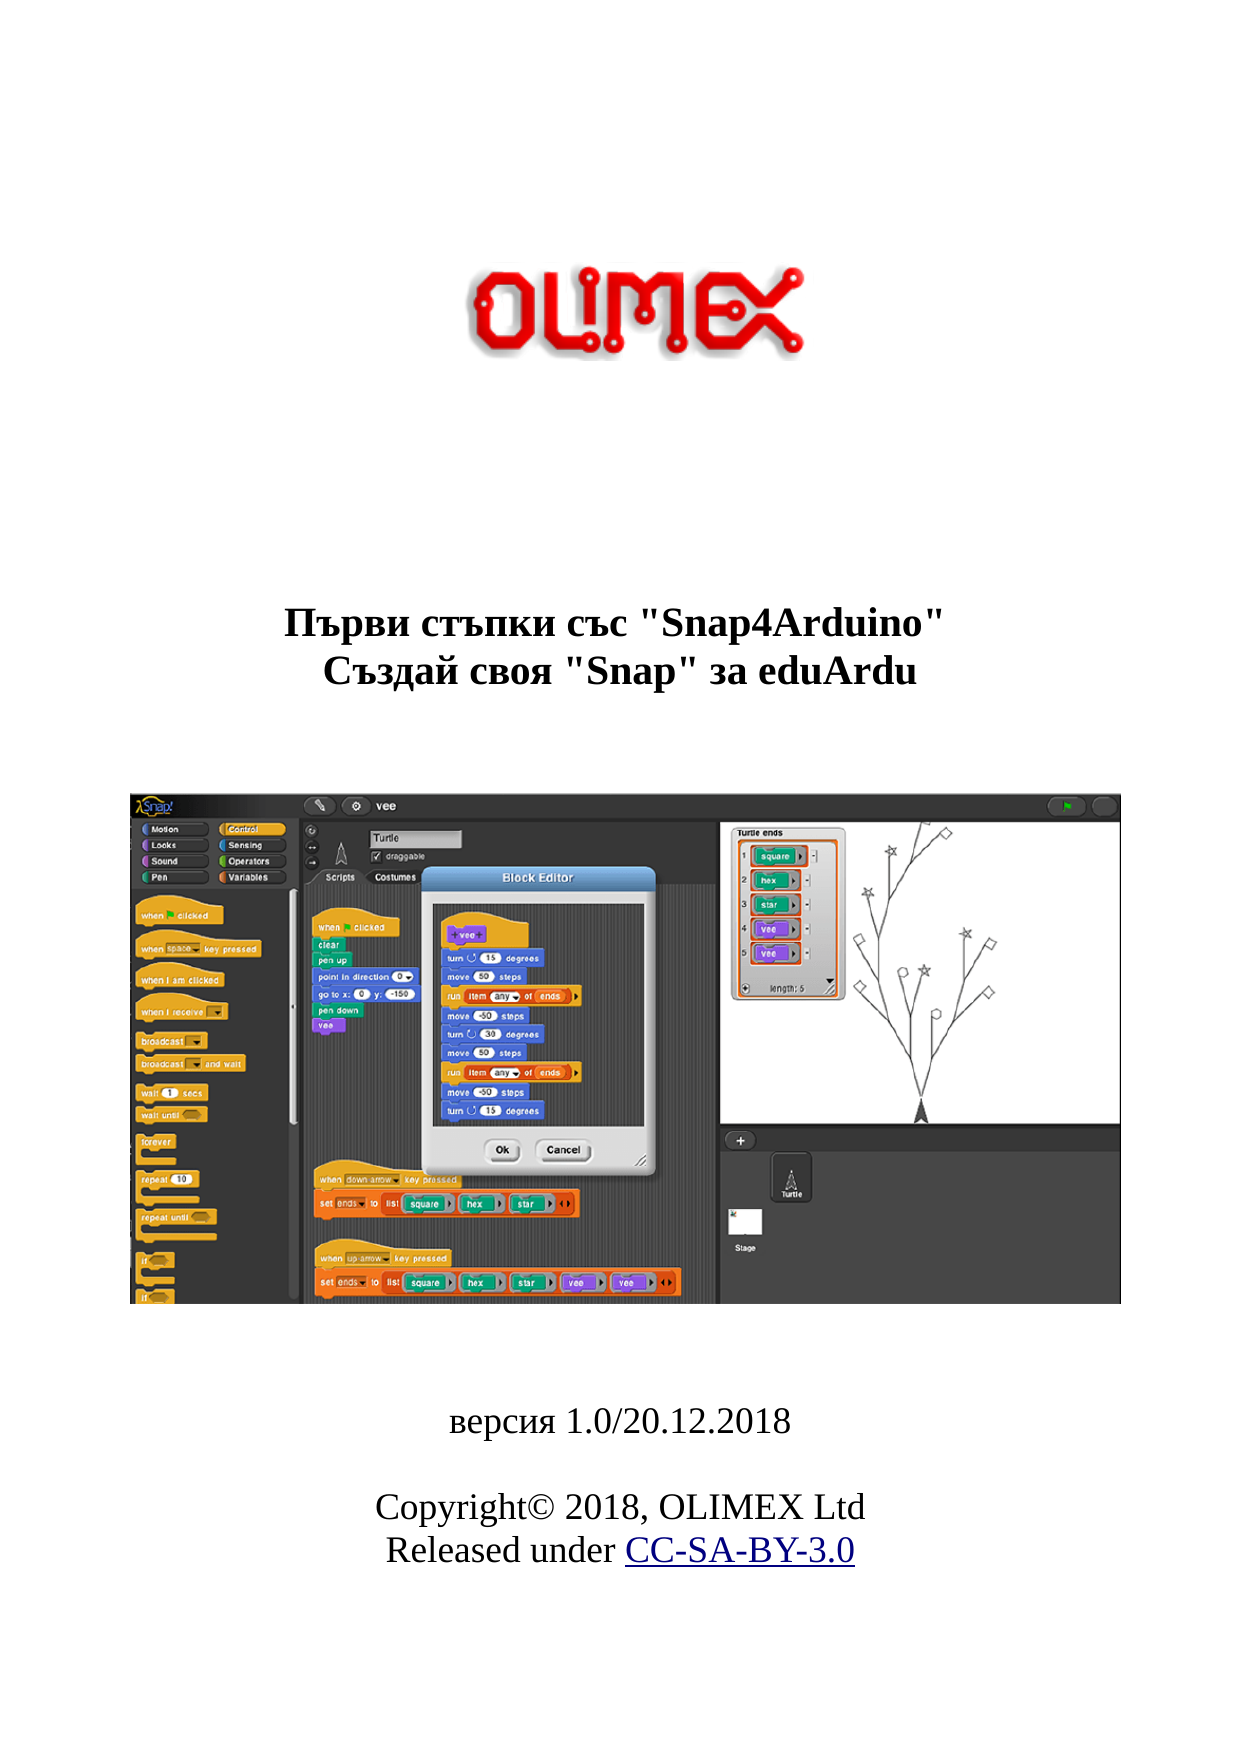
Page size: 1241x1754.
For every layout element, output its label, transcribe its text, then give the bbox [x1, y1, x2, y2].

text Copyright© 2018, OLIMEX Ltd [118, 1484, 1122, 1528]
picture [452, 258, 828, 361]
text Създай своя "Snap" за eduArdu [118, 645, 1122, 693]
text версия 1.0/20.12.2018 [118, 1398, 1122, 1441]
text Released under CC-SA-BY-3.0 [118, 1528, 1122, 1571]
text Първи стъпки със "Snap4Arduino" [118, 597, 1122, 645]
picture [123, 787, 1128, 1312]
